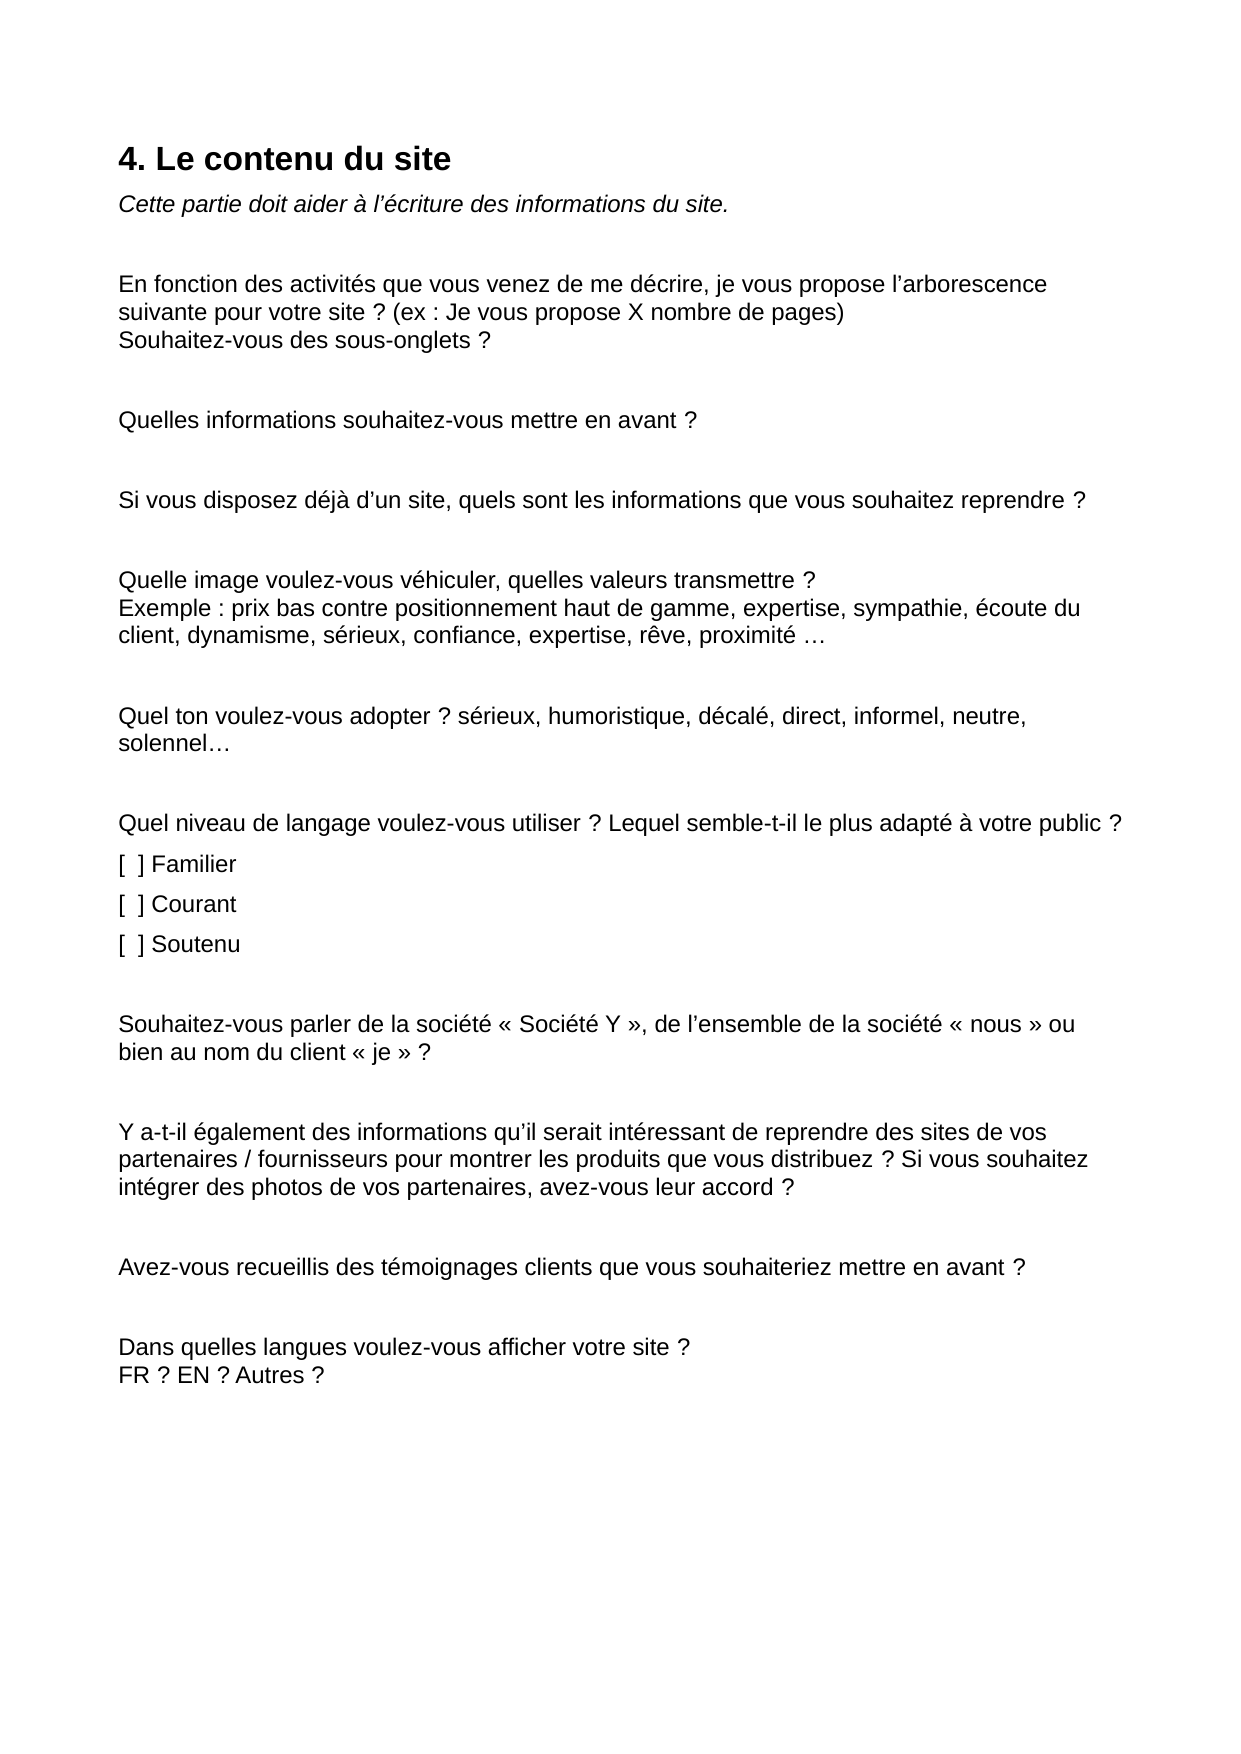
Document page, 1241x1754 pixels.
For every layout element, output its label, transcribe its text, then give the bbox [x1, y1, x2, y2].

text [ ] Courant [118, 889, 1122, 917]
text Quelle image voulez-vous véhiculer, quelles valeurs transmettre ? Exemple : prix bas contre positionnement haut de gamme, expertise, sympathie, écoute du client, dynamisme, sérieux, confiance, expertise, rêve, proximité … [118, 566, 1122, 649]
text Quel niveau de langage voulez-vous utiliser ? Lequel semble-t-il le plus adapté à votre public ? [118, 809, 1122, 837]
text Quelles informations souhaitez-vous mettre en avant ? [118, 406, 1122, 433]
text Y a-t-il également des informations qu’il serait intéressant de reprendre des sites de vos partenaires / fournisseurs pour montrer les produits que vous distribuez ? Si vous souhaitez intégrer des photos de vos partenaires, avez-vous leur accord ? [118, 1118, 1122, 1201]
text [ ] Soutenu [118, 930, 1122, 957]
text Quel ton voulez-vous adopter ? sérieux, humoristique, décalé, direct, informel, neutre, solennel… [118, 702, 1122, 757]
text Souhaitez-vous parler de la société « Société Y », de l’ensemble de la société « nous » ou bien au nom du client « je » ? [118, 1010, 1122, 1065]
text Dans quelles langues voulez-vous afficher votre site ? FR ? EN ? Autres ? [118, 1333, 1122, 1388]
subtitle 4. Le contenu du site [118, 139, 1122, 178]
text Cette partie doit aider à l’écriture des informations du site. [118, 190, 1122, 218]
text En fonction des activités que vous venez de me décrire, je vous propose l’arborescence suivante pour votre site ? (ex : Je vous propose X nombre de pages) Souhaitez-vous des sous-onglets ? [118, 270, 1122, 353]
text Avez-vous recueillis des témoignages clients que vous souhaiteriez mettre en avant ? [118, 1253, 1122, 1281]
text [ ] Familier [118, 849, 1122, 877]
text Si vous disposez déjà d’un site, quels sont les informations que vous souhaitez reprendre ? [118, 486, 1122, 513]
